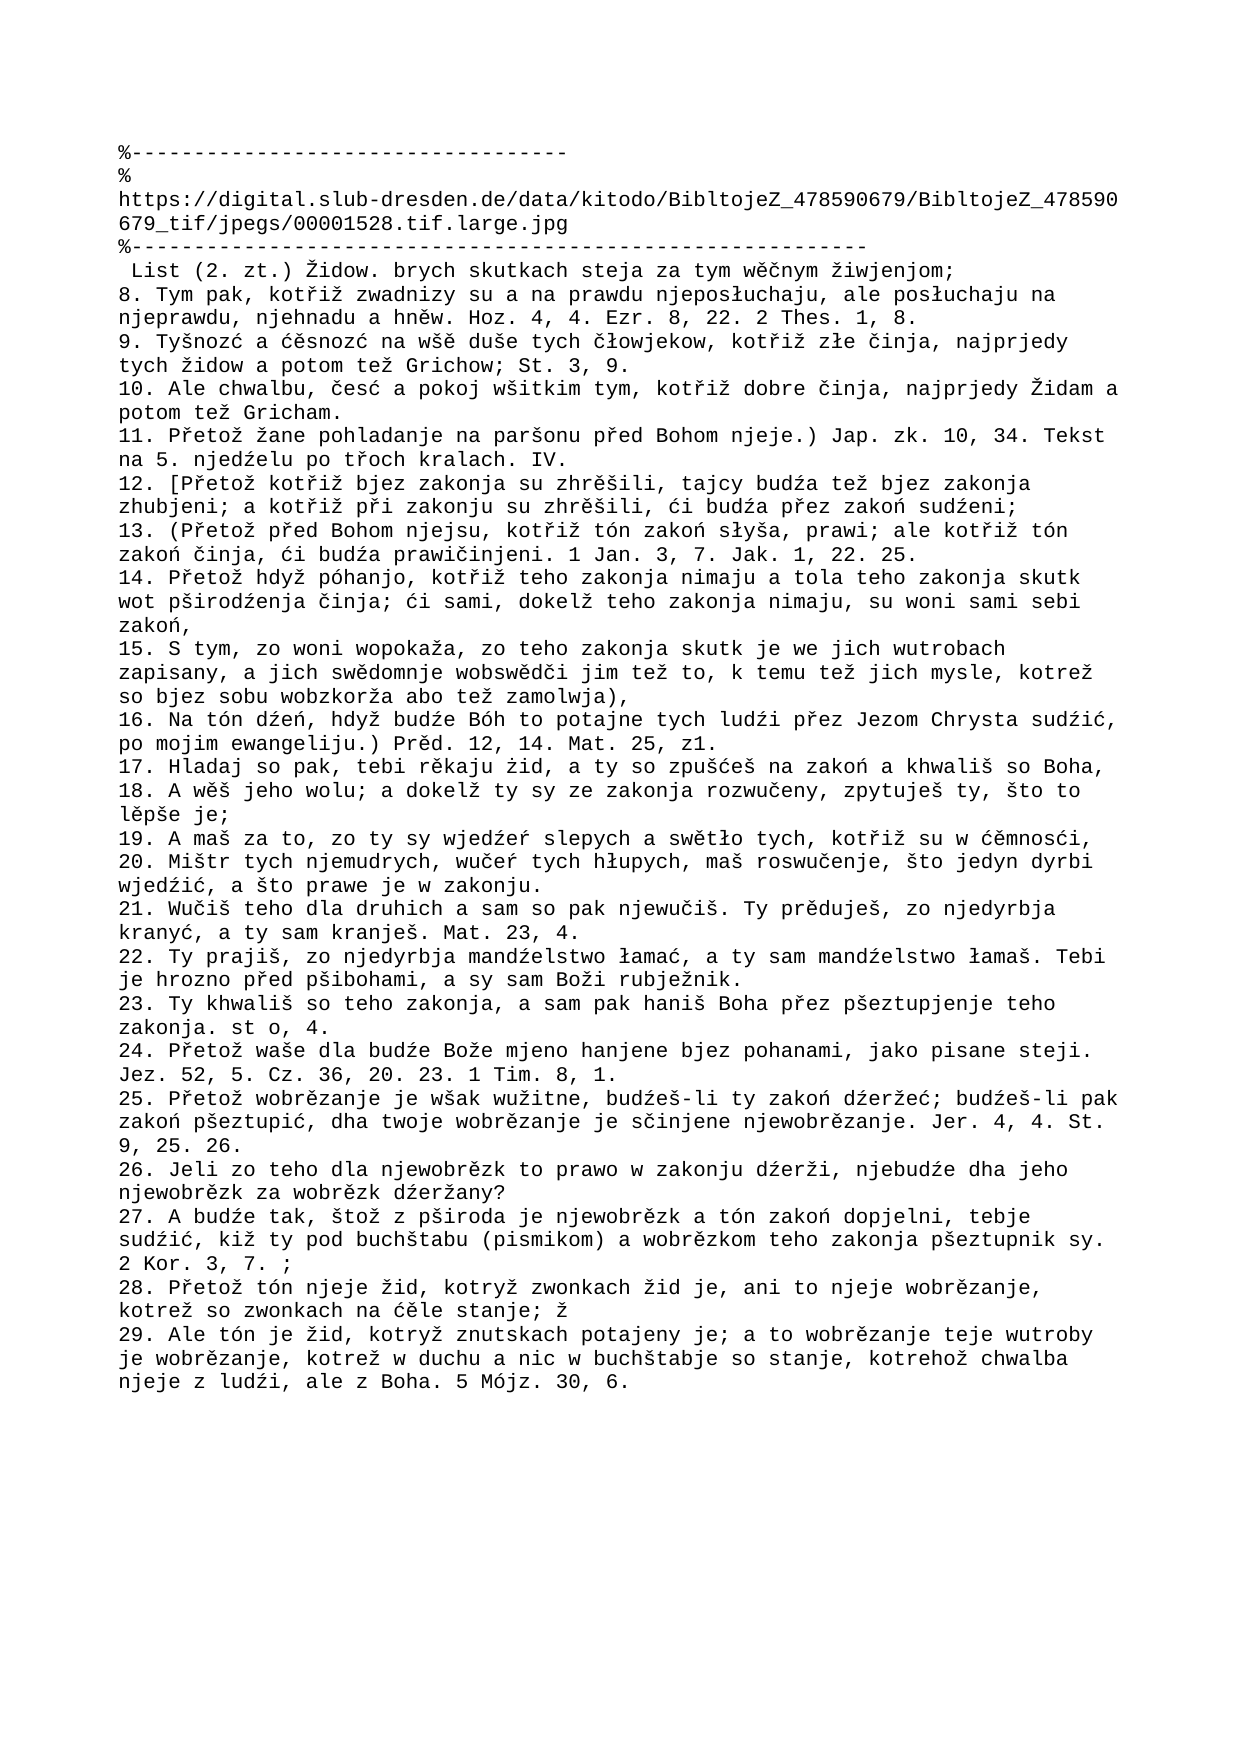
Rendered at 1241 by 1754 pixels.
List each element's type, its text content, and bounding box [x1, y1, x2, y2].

text 8. Tym pak, kotřiž zwadnizy su a na prawdu njeposłuchaju, ale posłuchaju na njeprawdu, njehnadu a hněw. Hoz. 4, 4. Ezr. 8, 22. 2 Thes. 1, 8. [118, 284, 1122, 331]
text 9. Tyšnozć a ćěsnozć na wšě duše tych čłowjekow, kotřiž złe činja, najprjedy tych židow a potom tež Grichow; St. 3, 9. [118, 331, 1122, 378]
text 24. Přetož waše dla budźe Bože mjeno hanjene bjez pohanami, jako pisane steji. Jez. 52, 5. Cz. 36, 20. 23. 1 Tim. 8, 1. [118, 1040, 1122, 1088]
text List (2. zt.) Židow. brych skutkach steja za tym wěčnym žiwjenjom; [118, 260, 1122, 284]
text 16. Na tón dźeń, hdyž budźe Bóh to potajne tych ludźi přez Jezom Chrysta sudźić, po mojim ewangeliju.) Prěd. 12, 14. Mat. 25, z1. [118, 709, 1122, 757]
text 15. S tym, zo woni wopokaža, zo teho zakonja skutk je we jich wutrobach zapisany, a jich swědomnje wobswědči jim tež to, k temu tež jich mysle, kotrež so bjez sobu wobzkorža abo tež zamolwja), [118, 638, 1122, 709]
text 14. Přetož hdyž póhanjo, kotřiž teho zakonja nimaju a tola teho zakonja skutk wot pširodźenja činja; ći sami, dokelž teho zakonja nimaju, su woni sami sebi zakoń, [118, 567, 1122, 638]
text 10. Ale chwalbu, česć a pokoj wšitkim tym, kotřiž dobre činja, najprjedy Židam a potom tež Gricham. [118, 378, 1122, 426]
text 25. Přetož wobrězanje je wšak wužitne, budźeš-li ty zakoń dźeržeć; budźeš-li pak zakoń pšeztupić, dha twoje wobrězanje je sčinjene njewobrězanje. Jer. 4, 4. St. 9, 25. 26. [118, 1088, 1122, 1158]
text 27. A budźe tak, štož z pširoda je njewobrězk a tón zakoń dopjelni, tebje sudźić, kiž ty pod buchštabu (pismikom) a wobrězkom teho zakonja pšeztupnik sy. 2 Kor. 3, 7. ; [118, 1206, 1122, 1277]
text % https://digital.slub-dresden.de/data/kitodo/BibltojeZ_478590679/BibltojeZ_478590679_tif/jpegs/00001528.tif.large.jpg [118, 165, 1122, 236]
text %----------------------------------------------------------- [118, 236, 1122, 260]
text 17. Hladaj so pak, tebi rěkaju żid, a ty so zpušćeš na zakoń a khwališ so Boha, [118, 757, 1122, 780]
text 20. Mištr tych njemudrych, wučeŕ tych hłupych, maš roswučenje, što jedyn dyrbi wjedźić, a što prawe je w zakonju. [118, 851, 1122, 898]
text 23. Ty khwališ so teho zakonja, a sam pak haniš Boha přez pšeztupjenje teho zakonja. st o, 4. [118, 993, 1122, 1040]
text 11. Přetož žane pohladanje na paršonu před Bohom njeje.) Jap. zk. 10, 34. Tekst na 5. njedźelu po třoch kralach. IV. [118, 426, 1122, 473]
text 29. Ale tón je žid, kotryž znutskach potajeny je; a to wobrězanje teje wutroby je wobrězanje, kotrež w duchu a nic w buchštabje so stanje, kotrehož chwalba njeje z ludźi, ale z Boha. 5 Mójz. 30, 6. [118, 1324, 1122, 1395]
text 19. A maš za to, zo ty sy wjedźeŕ slepych a swětło tych, kotřiž su w ćěmnosći, [118, 827, 1122, 851]
text 22. Ty prajiš, zo njedyrbja mandźelstwo łamać, a ty sam mandźelstwo łamaš. Tebi je hrozno před pšibohami, a sy sam Boži rubježnik. [118, 946, 1122, 993]
text %----------------------------------- [118, 142, 1122, 165]
text 18. A wěš jeho wolu; a dokelž ty sy ze zakonja rozwučeny, zpytuješ ty, što to lěpše je; [118, 780, 1122, 827]
text 28. Přetož tón njeje žid, kotryž zwonkach žid je, ani to njeje wobrězanje, kotrež so zwonkach na ćěle stanje; ž [118, 1277, 1122, 1324]
text 21. Wučiš teho dla druhich a sam so pak njewučiš. Ty prěduješ, zo njedyrbja kranyć, a ty sam kranješ. Mat. 23, 4. [118, 898, 1122, 946]
text 26. Jeli zo teho dla njewobrězk to prawo w zakonju dźerži, njebudźe dha jeho njewobrězk za wobrězk dźeržany? [118, 1158, 1122, 1206]
text 12. [Přetož kotřiž bjez zakonja su zhrěšili, tajcy budźa tež bjez zakonja zhubjeni; a kotřiž při zakonju su zhrěšili, ći budźa přez zakoń sudźeni; [118, 473, 1122, 520]
text 13. (Přetož před Bohom njejsu, kotřiž tón zakoń słyša, prawi; ale kotřiž tón zakoń činja, ći budźa prawičinjeni. 1 Jan. 3, 7. Jak. 1, 22. 25. [118, 520, 1122, 567]
